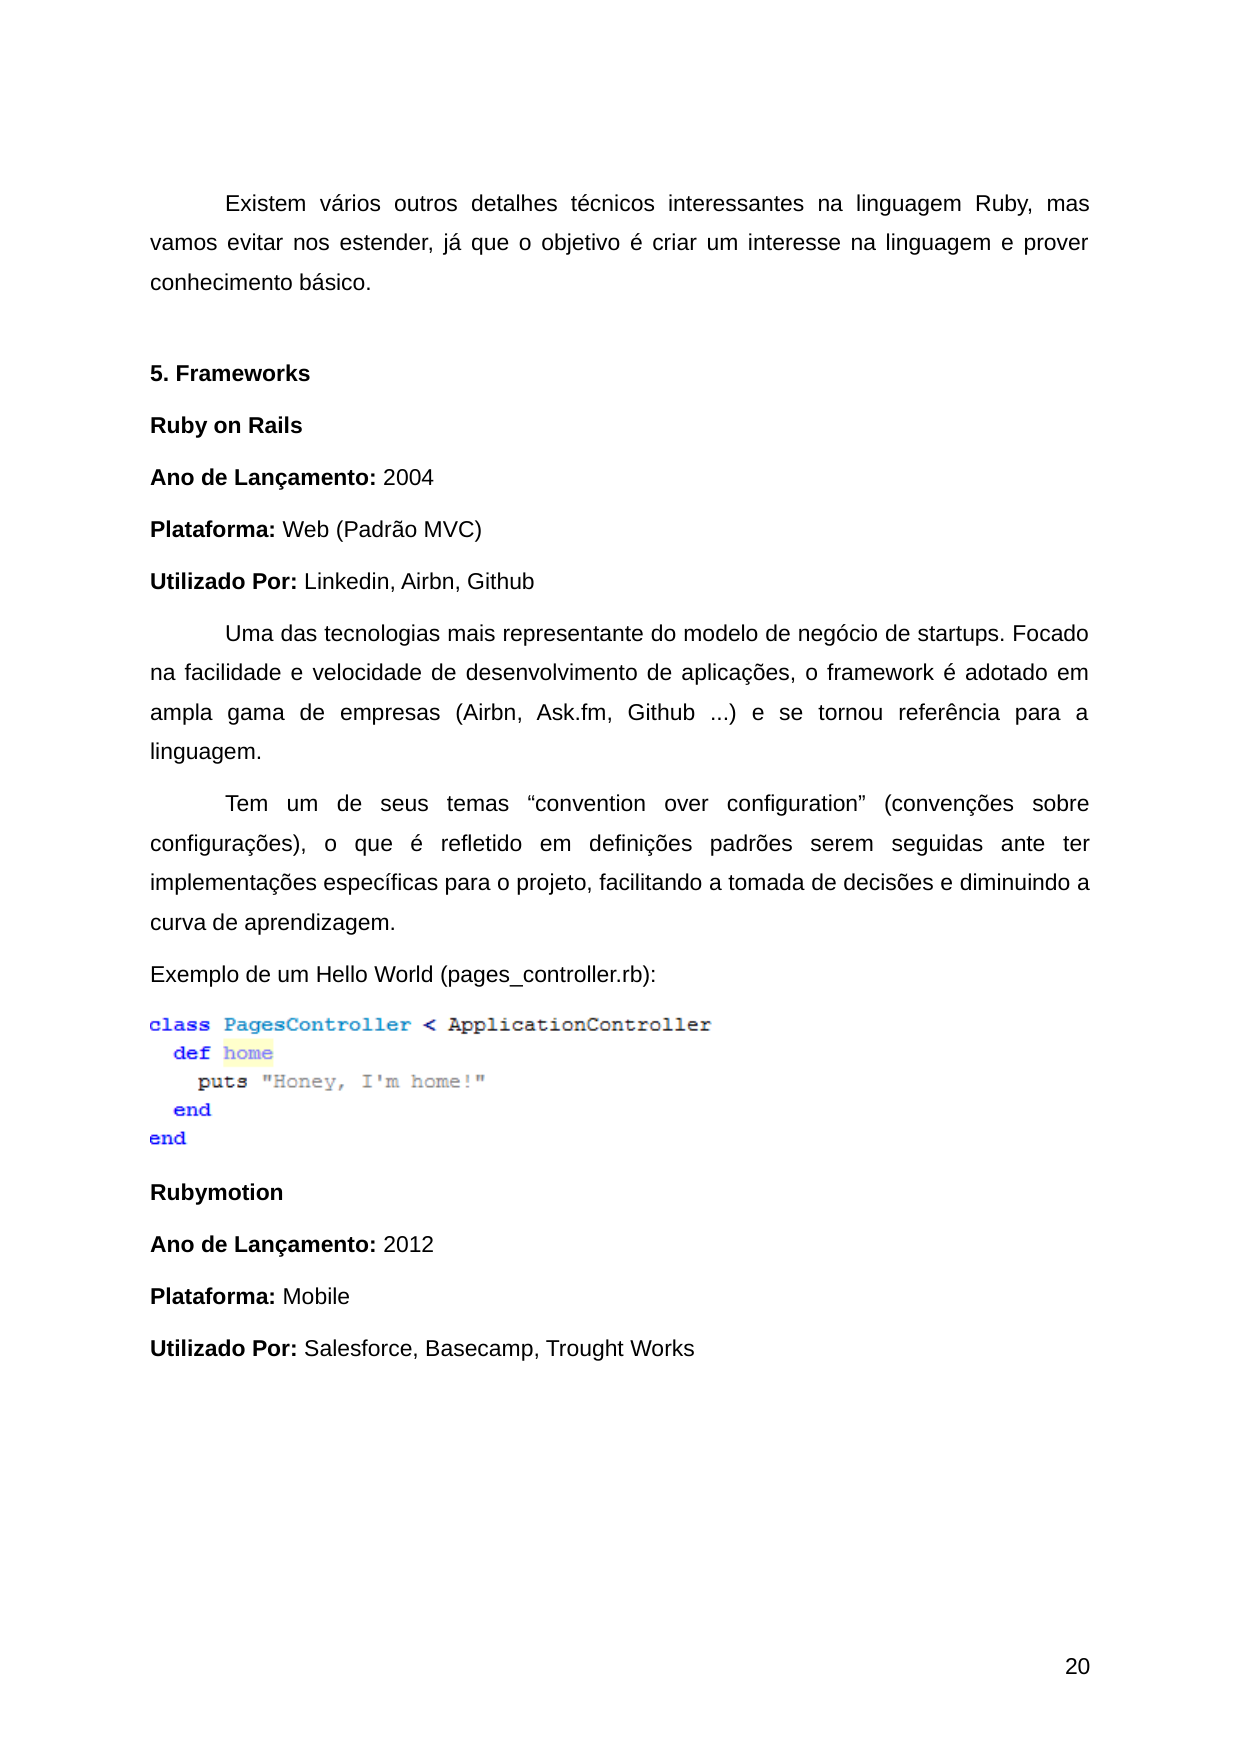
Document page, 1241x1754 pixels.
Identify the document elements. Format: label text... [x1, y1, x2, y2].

text Utilizado Por: Salesforce, Basecamp, Trought Works [150, 1335, 1090, 1361]
text Ano de Lançamento: 2004 [150, 464, 1090, 490]
text Exemplo de um Hello World (pages_controller.rb): [150, 961, 1090, 987]
text Existem vários outros detalhes técnicos interessantes na linguagem Ruby, mas vamos evitar nos estender, já que o objetivo é criar um interesse na linguagem e prover conhecimento básico. [150, 189, 1090, 295]
text 5. Frameworks [150, 360, 1090, 386]
text Uma das tecnologias mais representante do modelo de negócio de startups. Focado na facilidade e velocidade de desenvolvimento de aplicações, o framework é adotado em ampla gama de empresas (Airbn, Ask.fm, Github ...) e se tornou referência para a linguagem. [150, 620, 1090, 764]
text Ruby on Rails [150, 412, 1090, 438]
picture [150, 1012, 725, 1154]
text Ano de Lançamento: 2012 [150, 1231, 1090, 1257]
text Tem um de seus temas “convention over configuration” (convenções sobre configurações), o que é refletido em definições padrões serem seguidas ante ter implementações específicas para o projeto, facilitando a tomada de decisões e diminuindo a curva de aprendizagem. [150, 790, 1090, 935]
text Rubymotion [150, 1179, 1090, 1205]
text Plataforma: Web (Padrão MVC) [150, 516, 1090, 542]
text Utilizado Por: Linkedin, Airbn, Github [150, 568, 1090, 594]
text Plataforma: Mobile [150, 1283, 1090, 1309]
